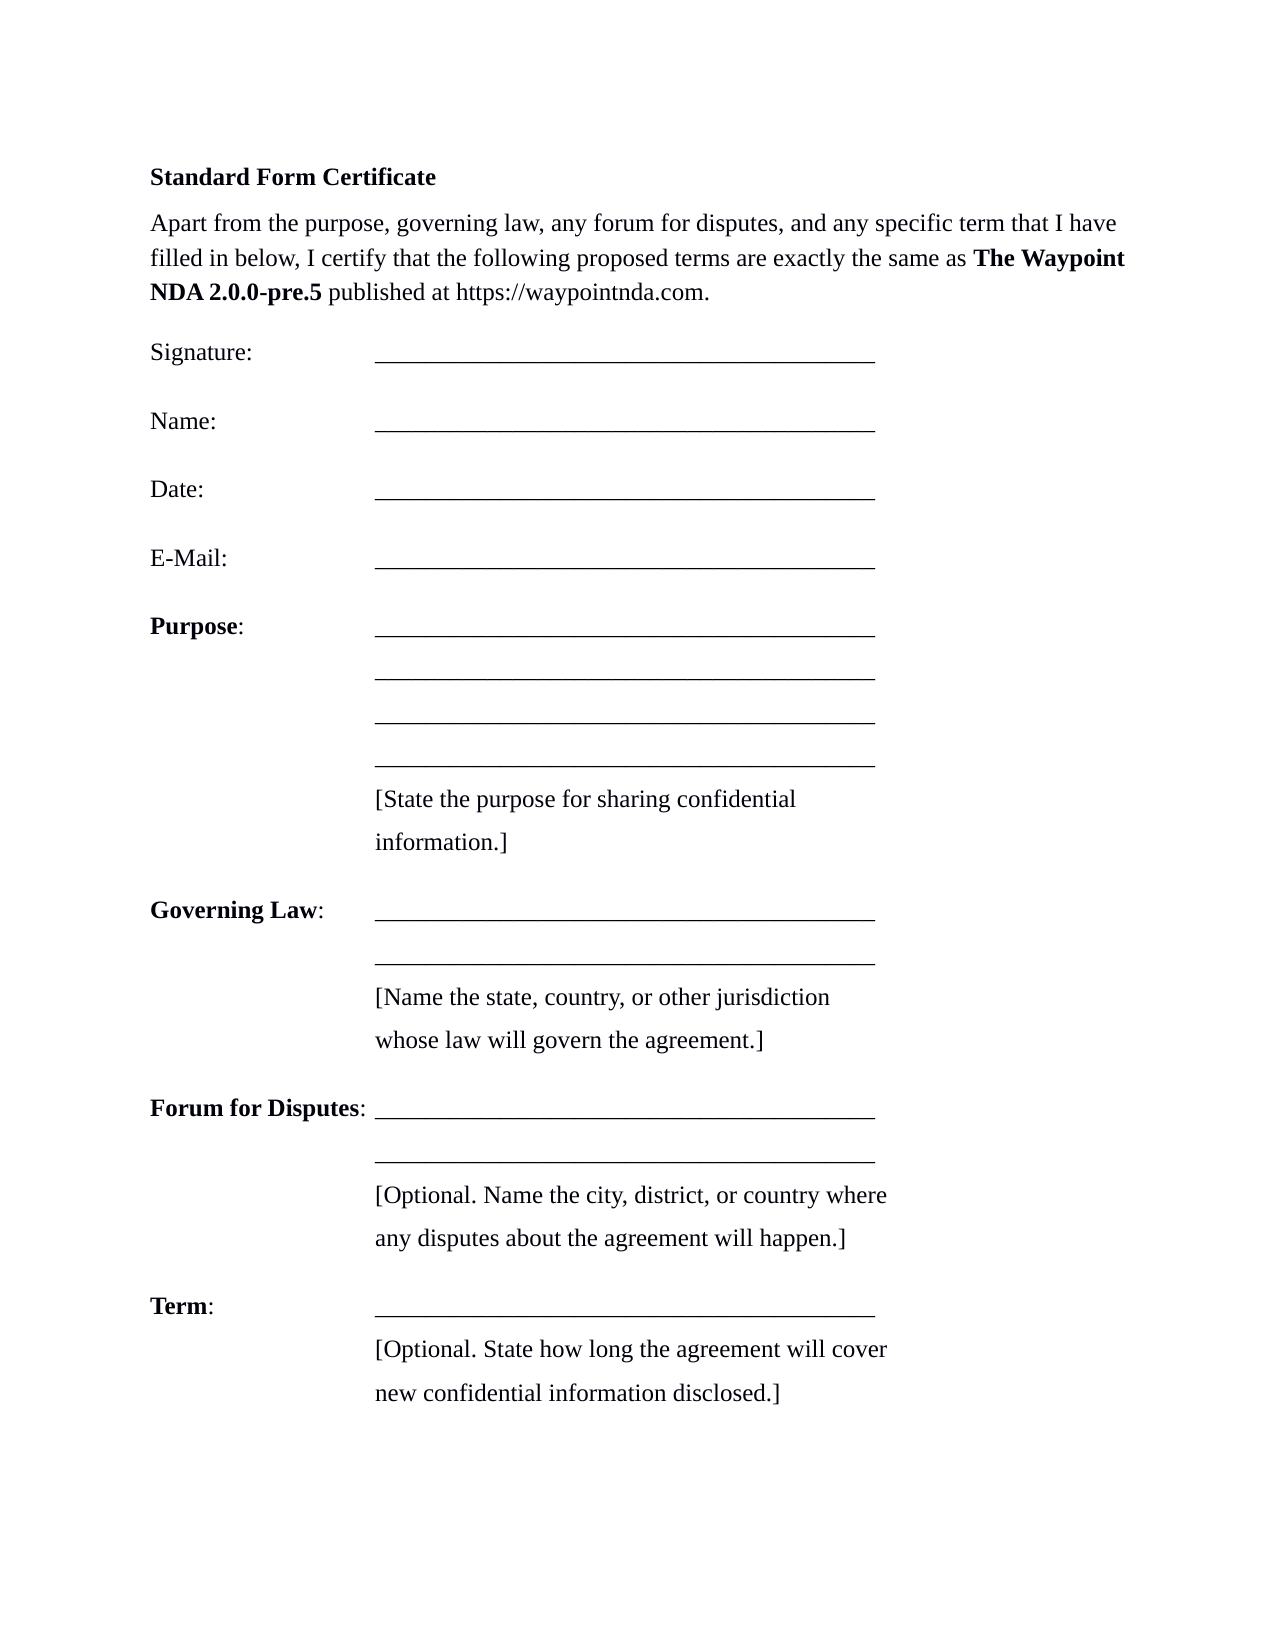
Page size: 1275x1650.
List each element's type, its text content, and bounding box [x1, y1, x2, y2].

text Purpose: ________________________________________ ________________________________________ ________________________________________ ________________________________________ [State the purpose for sharing confidential information.] [150, 611, 900, 856]
text Date: ________________________________________ [150, 474, 1125, 503]
text Name: ________________________________________ [150, 406, 1125, 434]
text Forum for Disputes: ________________________________________ ________________________________________ [Optional. Name the city, district, or country where any disputes about the agreement will happen.] [150, 1093, 900, 1252]
text Governing Law: ________________________________________ ________________________________________ [Name the state, country, or other jurisdiction whose law will govern the agreement.] [150, 896, 900, 1054]
text Standard Form Certificate [150, 162, 1125, 191]
text E-Mail: ________________________________________ [150, 543, 1125, 572]
text Apart from the purpose, governing law, any forum for disputes, and any specific term that I have filled in below, I certify that the following proposed terms are exactly the same as The Waypoint NDA 2.0.0‑pre.5 published at https://waypointnda.com. [150, 208, 1125, 306]
text Term: ________________________________________ [Optional. State how long the agreement will cover new confidential information disclosed.] [150, 1291, 900, 1406]
text Signature: ________________________________________ [150, 337, 1125, 366]
